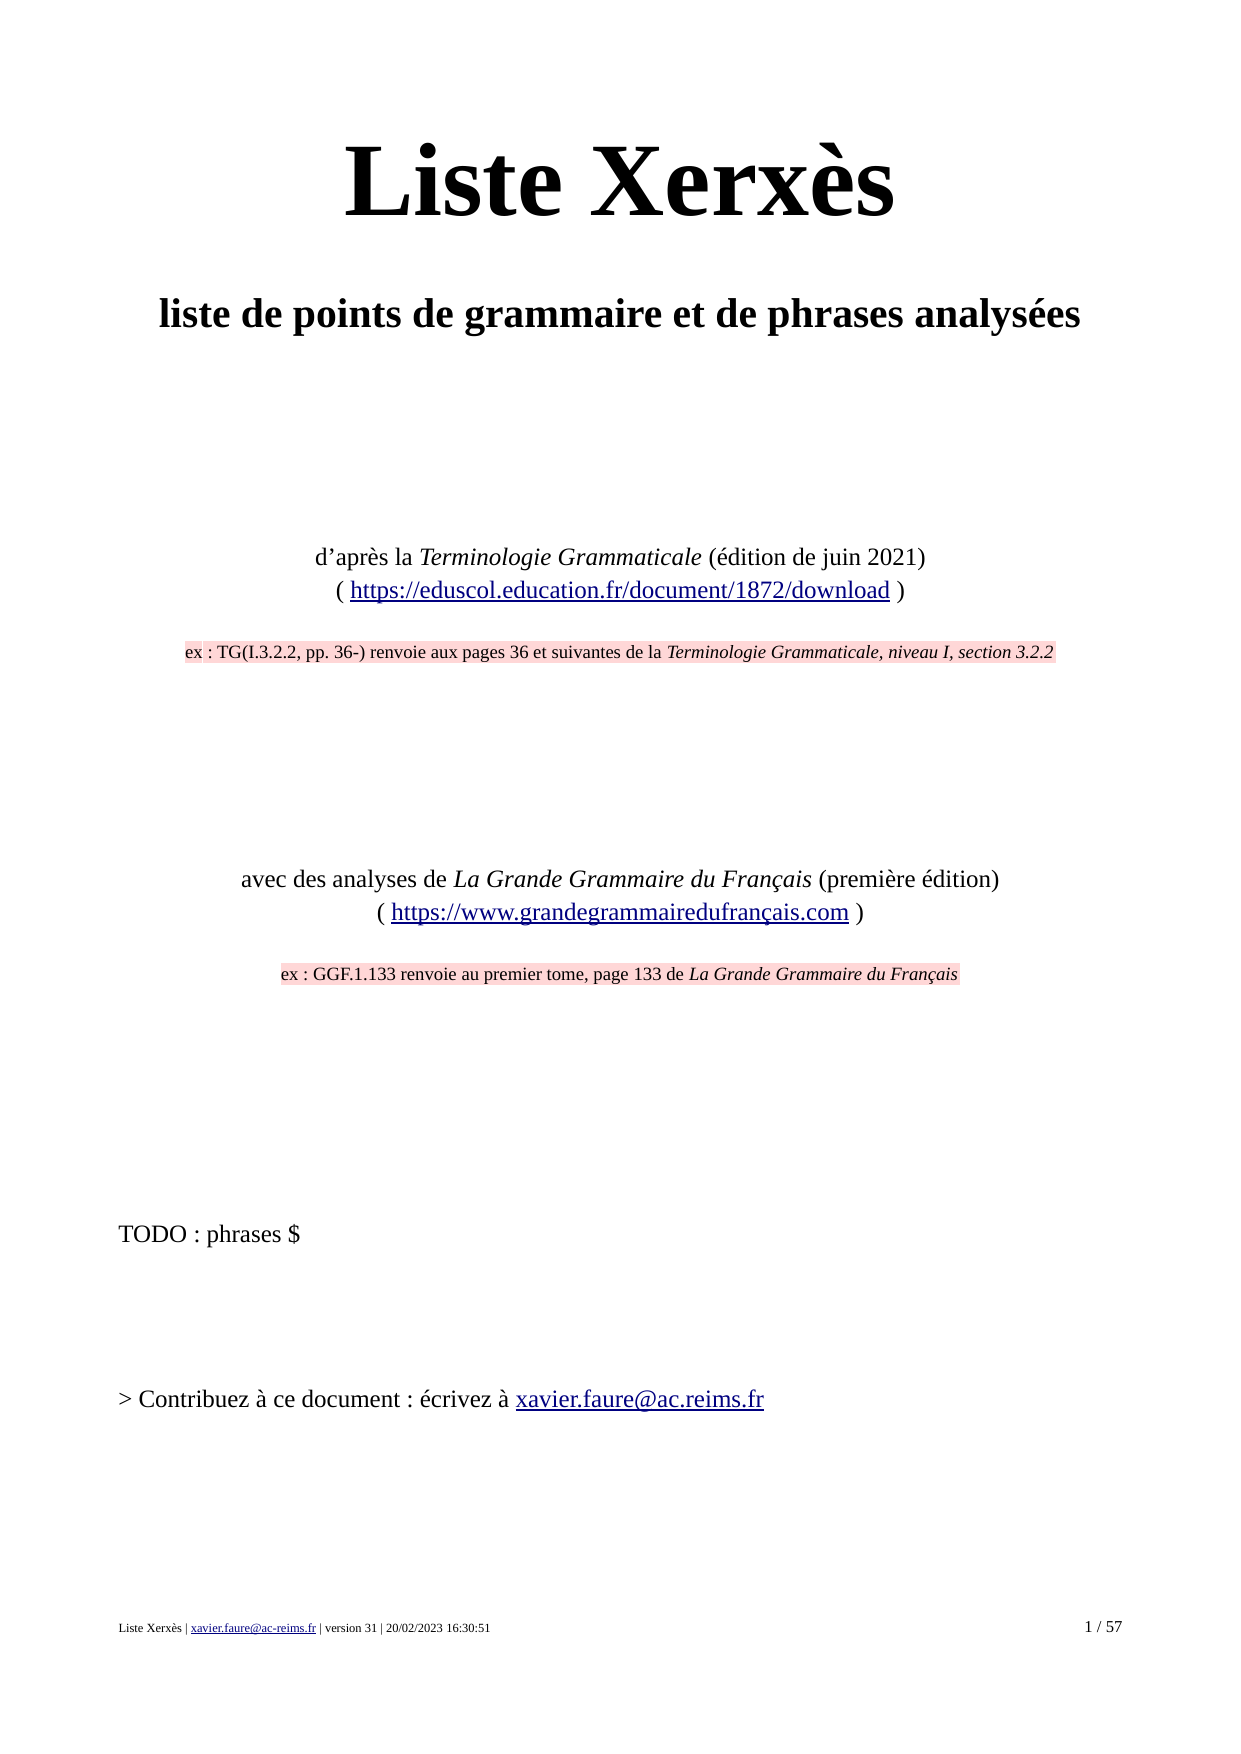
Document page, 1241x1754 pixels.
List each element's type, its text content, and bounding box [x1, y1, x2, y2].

text liste de points de grammaire et de phrases analysées [118, 289, 1122, 337]
text TODO : phrases $ [118, 1219, 1122, 1248]
text ( https://eduscol.education.fr/document/1872/download ) [118, 575, 1122, 604]
text ex : GGF.1.133 renvoie au premier tome, page 133 de La Grande Grammaire du Français [960, 963, 1122, 985]
text d’après la Terminologie Grammaticale (édition de juin 2021) [118, 542, 1122, 571]
text Liste Xerxès [118, 118, 1122, 238]
text ( https://www.grandegrammairedufrançais.com ) [118, 897, 1122, 926]
text ex : GGF.1.133 renvoie au premier tome, page 133 de La Grande Grammaire du Français [118, 963, 281, 985]
text > Contribuez à ce document : écrivez à xavier.faure@ac.reims.fr [118, 1384, 1122, 1413]
text avec des analyses de La Grande Grammaire du Français (première édition) [118, 864, 1122, 893]
